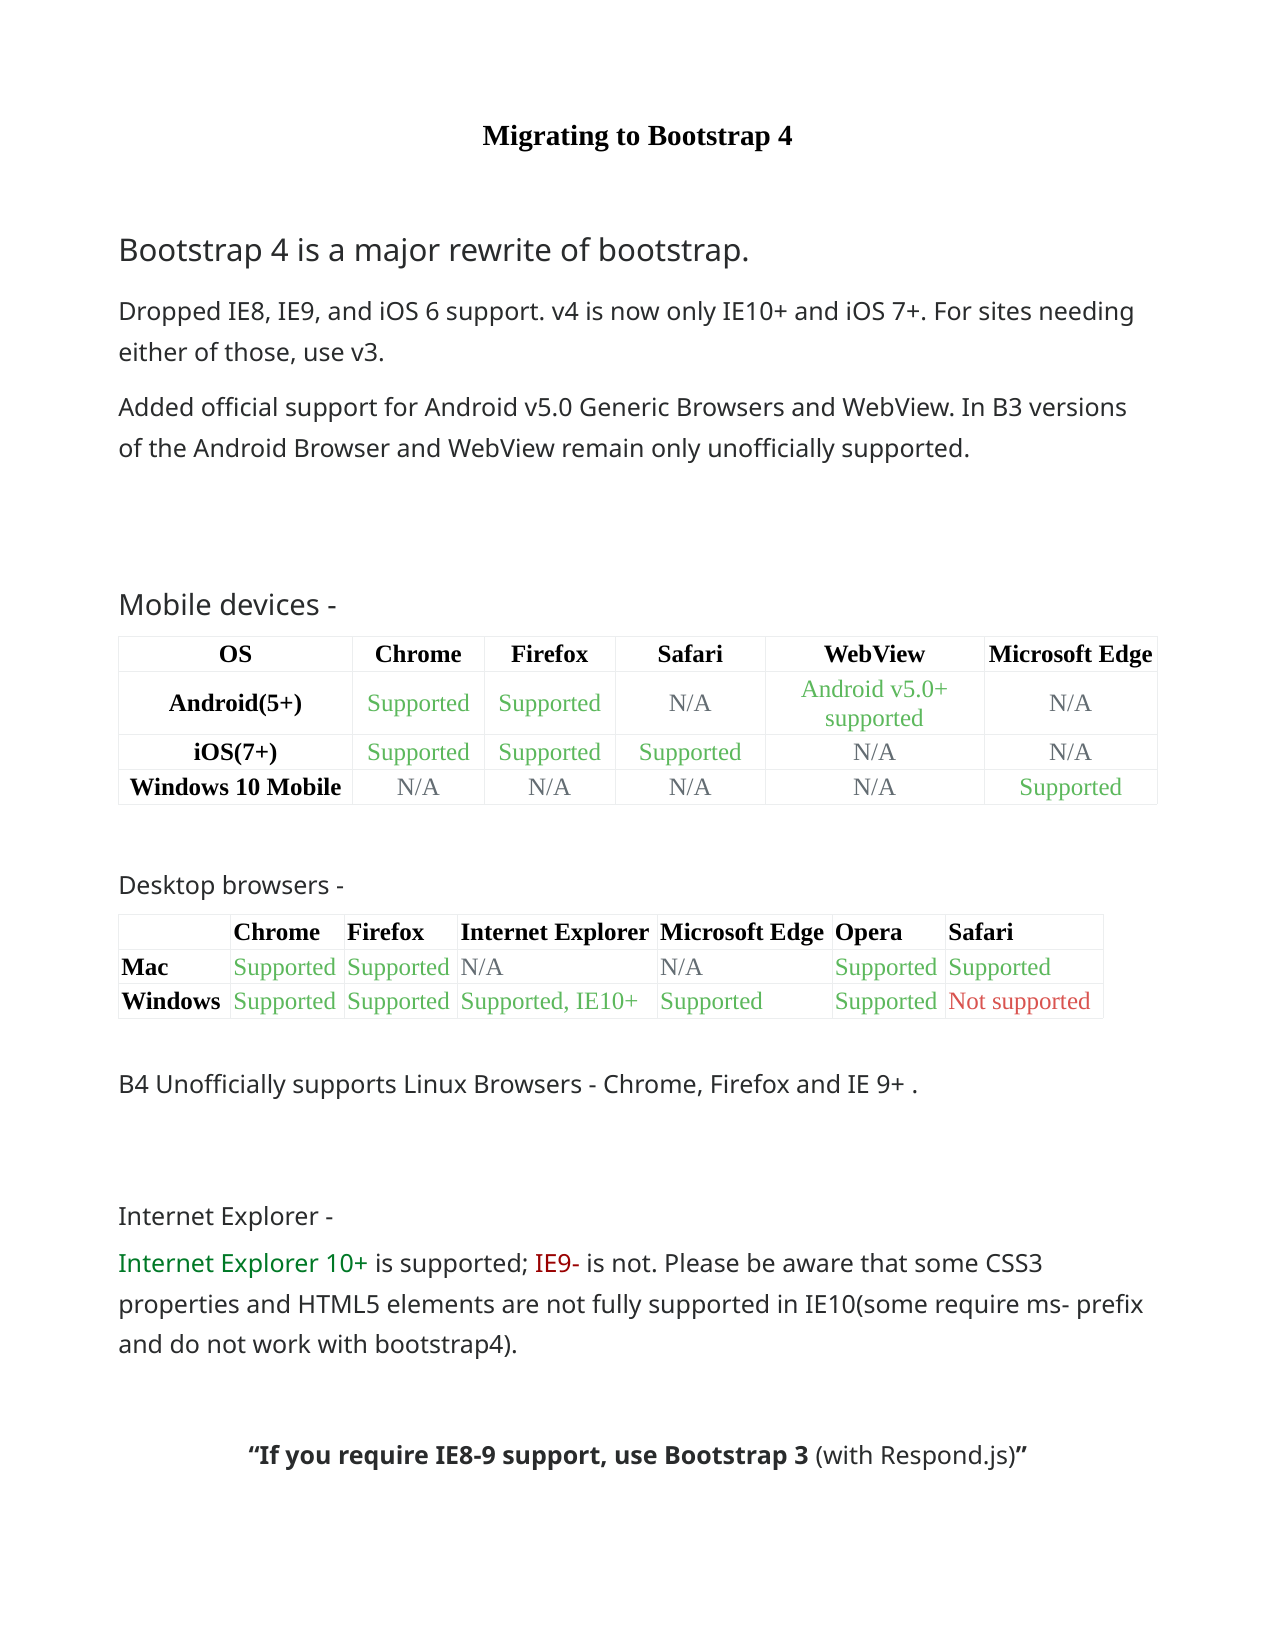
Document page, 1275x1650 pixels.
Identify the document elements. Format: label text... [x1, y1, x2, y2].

table_cell N/A [353, 770, 484, 804]
table_header OS [119, 637, 352, 671]
table_cell Supported [946, 950, 1103, 983]
table_cell Supported [485, 735, 615, 769]
table_cell Supported [353, 735, 484, 769]
table_cell Supported [353, 672, 484, 734]
table_cell N/A [766, 735, 984, 769]
table_cell Windows 10 Mobile [119, 770, 352, 804]
table_cell N/A [766, 770, 984, 804]
text Migrating to Bootstrap 4 [118, 118, 1157, 152]
subtitle Mobile devices - [118, 584, 1157, 624]
table_header WebView [766, 637, 984, 671]
table_cell iOS(7+) [119, 735, 352, 769]
text B4 Unofficially supports Linux Browsers - Chrome, Firefox and IE 9+ . [118, 1067, 1157, 1101]
table_cell Supported [985, 770, 1157, 804]
text Added official support for Android v5.0 Generic Browsers and WebView. In B3 versions of the Android Browser and WebView remain only unofficially supported. [118, 389, 1157, 464]
table_cell N/A [616, 770, 765, 804]
table_header Microsoft Edge [658, 915, 832, 949]
table_cell Supported [833, 984, 945, 1018]
table_header Firefox [485, 637, 615, 671]
table_cell Mac [119, 950, 230, 983]
table_cell N/A [985, 735, 1157, 769]
table_cell N/A [458, 950, 657, 983]
text Dropped IE8, IE9, and iOS 6 support. v4 is now only IE10+ and iOS 7+. For sites needing either of those, use v3. [118, 293, 1157, 368]
table_cell N/A [616, 672, 765, 734]
table_cell Android v5.0+ supported [766, 672, 984, 734]
table_cell Supported [616, 735, 765, 769]
table_cell Supported [833, 950, 945, 983]
table_header Opera [833, 915, 945, 949]
table_header Safari [616, 637, 765, 671]
table_header Firefox [345, 915, 457, 949]
table_header [119, 915, 230, 949]
table_header Internet Explorer [458, 915, 657, 949]
table_cell N/A [658, 950, 832, 983]
table_cell Supported [485, 672, 615, 734]
text Internet Explorer 10+ is supported; IE9- is not. Please be aware that some CSS3 properties and HTML5 elements are not fully supported in IE10(some require ms- prefix and do not work with bootstrap4). [118, 1245, 1157, 1361]
table_cell Supported [231, 984, 344, 1018]
table_cell Windows [119, 984, 230, 1018]
table_cell Not supported [946, 984, 1103, 1018]
table_cell Supported [345, 984, 457, 1018]
text “If you require IE8-9 support, use Bootstrap 3 (with Respond.js)” [118, 1438, 1157, 1472]
text Bootstrap 4 is a major rewrite of bootstrap. [118, 228, 1157, 270]
table_cell Supported [231, 950, 344, 983]
table_header Microsoft Edge [985, 637, 1157, 671]
subtitle Internet Explorer - [118, 1199, 1157, 1233]
table_header Chrome [353, 637, 484, 671]
table_cell Android(5+) [119, 672, 352, 734]
table_header Safari [946, 915, 1103, 949]
subtitle Desktop browsers - [118, 867, 1157, 901]
table_cell N/A [485, 770, 615, 804]
table_cell Supported [658, 984, 832, 1018]
table_cell Supported, IE10+ [458, 984, 657, 1018]
table_header Chrome [231, 915, 344, 949]
table_cell Supported [345, 950, 457, 983]
table_cell N/A [985, 672, 1157, 734]
